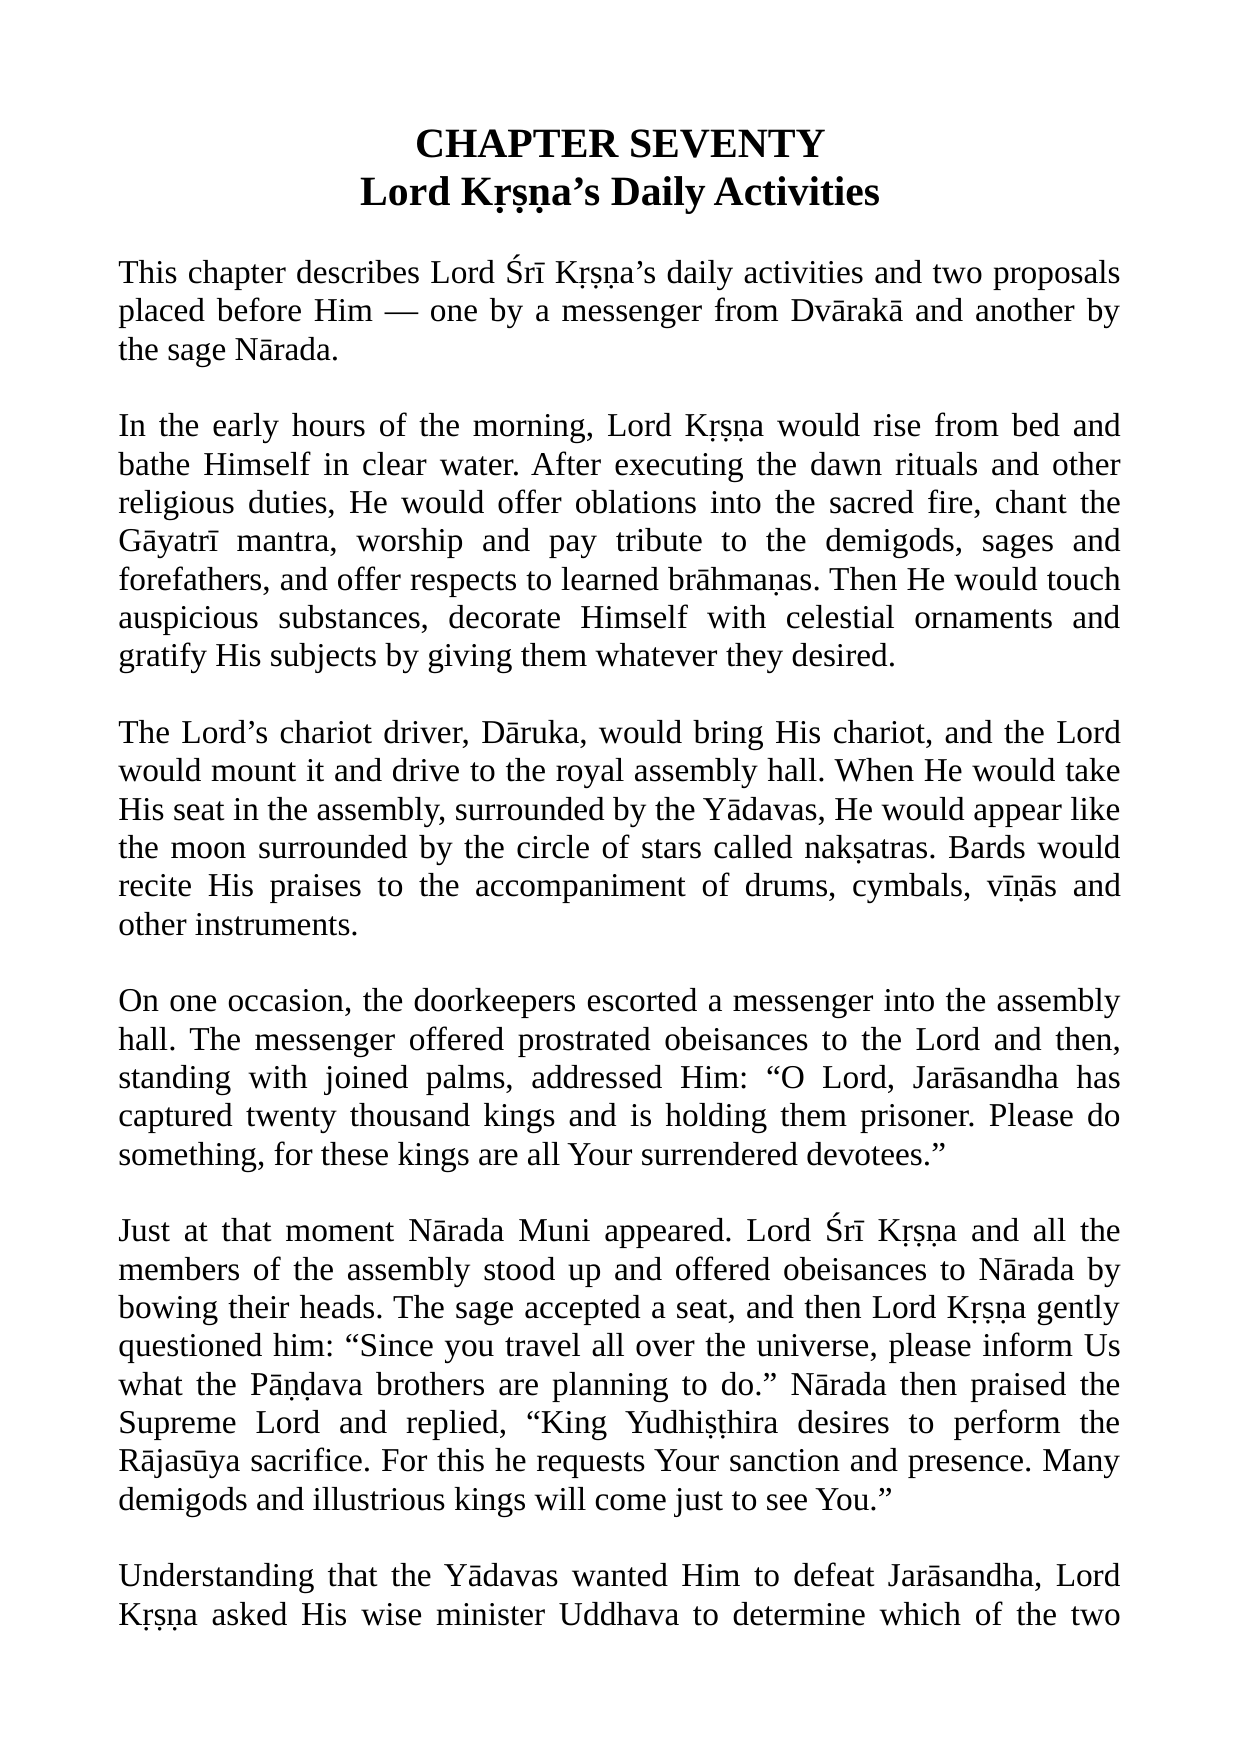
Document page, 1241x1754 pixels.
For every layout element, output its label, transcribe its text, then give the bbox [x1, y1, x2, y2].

text In the early hours of the morning, Lord Kṛṣṇa would rise from bed and bathe Himself in clear water. After executing the dawn rituals and other religious duties, He would offer oblations into the sacred fire, chant the Gāyatrī mantra, worship and pay tribute to the demigods, sages and forefathers, and offer respects to learned brāhmaṇas. Then He would touch auspicious substances, decorate Himself with celestial ornaments and gratify His subjects by giving them whatever they desired. [118, 406, 1122, 674]
text Lord Kṛṣṇa’s Daily Activities [118, 166, 1122, 214]
text On one occasion, the doorkeepers escorted a messenger into the assembly hall. The messenger offered prostrated obeisances to the Lord and then, standing with joined palms, addressed Him: “O Lord, Jarāsandha has captured twenty thousand kings and is holding them prisoner. Please do something, for these kings are all Your surrendered devotees.” [118, 981, 1122, 1172]
text CHAPTER SEVENTY [118, 118, 1122, 166]
text Just at that moment Nārada Muni appeared. Lord Śrī Kṛṣṇa and all the members of the assembly stood up and offered obeisances to Nārada by bowing their heads. The sage accepted a seat, and then Lord Kṛṣṇa gently questioned him: “Since you travel all over the universe, please inform Us what the Pāṇḍava brothers are planning to do.” Nārada then praised the Supreme Lord and replied, “King Yudhiṣṭhira desires to perform the Rājasūya sacrifice. For this he requests Your sanction and presence. Many demigods and illustrious kings will come just to see You.” [118, 1211, 1122, 1517]
text The Lord’s chariot driver, Dāruka, would bring His chariot, and the Lord would mount it and drive to the royal assembly hall. When He would take His seat in the assembly, surrounded by the Yādavas, He would appear like the moon surrounded by the circle of stars called nakṣatras. Bards would recite His praises to the accompaniment of drums, cymbals, vīṇās and other instruments. [118, 712, 1122, 942]
text Understanding that the Yādavas wanted Him to defeat Jarāsandha, Lord Kṛṣṇa asked His wise minister Uddhava to determine which of the two [118, 1556, 1122, 1632]
text This chapter describes Lord Śrī Kṛṣṇa’s daily activities and two proposals placed before Him — one by a messenger from Dvārakā and another by the sage Nārada. [118, 252, 1122, 367]
